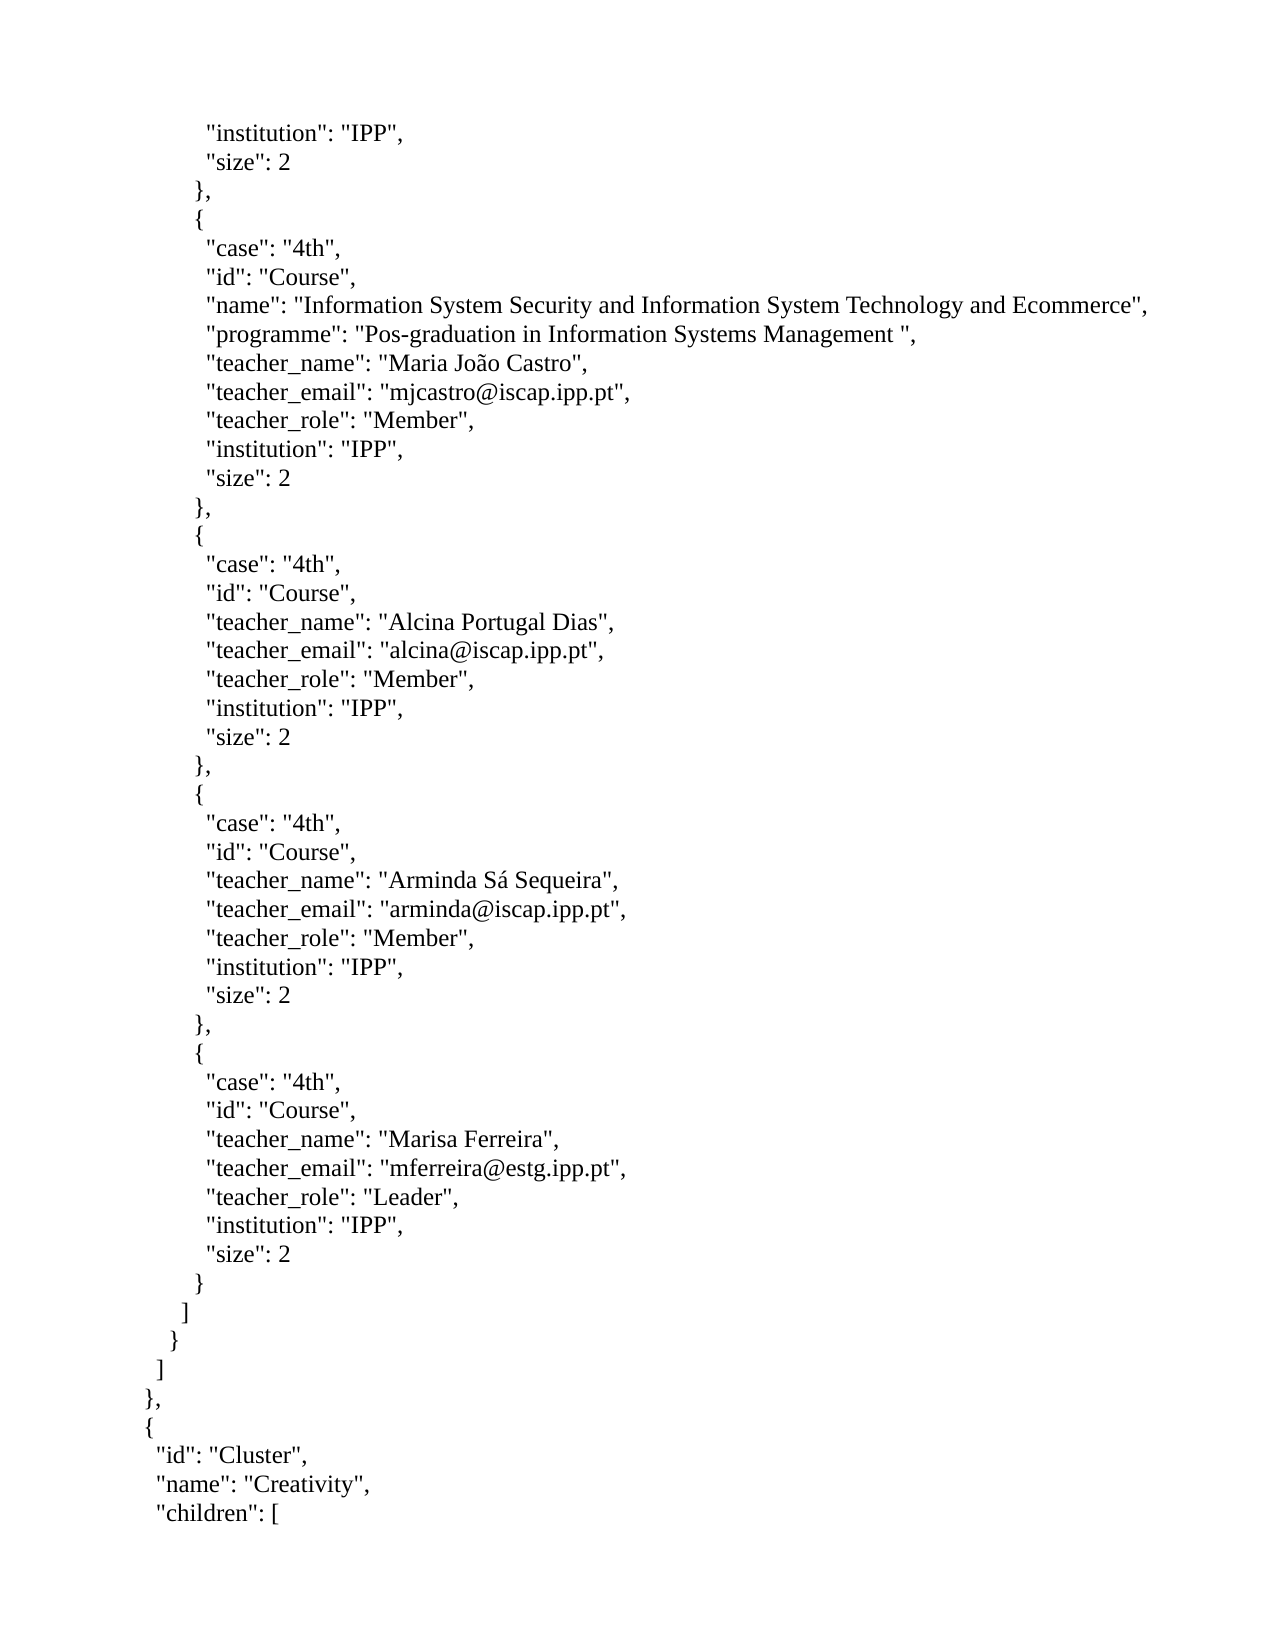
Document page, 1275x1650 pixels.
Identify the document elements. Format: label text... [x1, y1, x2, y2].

text "case": "4th", [118, 1067, 1157, 1096]
text { [118, 1412, 1157, 1441]
text "institution": "IPP", [118, 118, 1157, 147]
text "size": 2 [118, 147, 1157, 176]
text "teacher_email": "arminda@iscap.ipp.pt", [118, 894, 1157, 923]
text "children": [ [118, 1498, 1157, 1527]
text "size": 2 [118, 722, 1157, 751]
text "teacher_role": "Leader", [118, 1182, 1157, 1211]
text }, [118, 751, 1157, 779]
text "size": 2 [118, 1239, 1157, 1268]
text "id": "Course", [118, 1096, 1157, 1124]
text "teacher_name": "Alcina Portugal Dias", [118, 607, 1157, 636]
text "institution": "IPP", [118, 434, 1157, 463]
text { [118, 204, 1157, 233]
text "teacher_email": "mjcastro@iscap.ipp.pt", [118, 377, 1157, 406]
text "id": "Course", [118, 578, 1157, 607]
text } [118, 1268, 1157, 1297]
text "name": "Creativity", [118, 1469, 1157, 1498]
text }, [118, 1383, 1157, 1412]
text "case": "4th", [118, 233, 1157, 262]
text } [118, 1326, 1157, 1354]
text "teacher_role": "Member", [118, 664, 1157, 693]
text "institution": "IPP", [118, 952, 1157, 981]
text { [118, 1038, 1157, 1067]
text "teacher_name": "Maria João Castro", [118, 348, 1157, 377]
text "teacher_role": "Member", [118, 406, 1157, 434]
text "teacher_email": "mferreira@estg.ipp.pt", [118, 1153, 1157, 1182]
text "teacher_name": "Arminda Sá Sequeira", [118, 866, 1157, 894]
text ] [118, 1354, 1157, 1383]
text }, [118, 492, 1157, 521]
text "teacher_name": "Marisa Ferreira", [118, 1124, 1157, 1153]
text "id": "Course", [118, 262, 1157, 291]
text "id": "Course", [118, 837, 1157, 866]
text }, [118, 176, 1157, 204]
text "id": "Cluster", [118, 1441, 1157, 1469]
text "teacher_email": "alcina@iscap.ipp.pt", [118, 636, 1157, 664]
text "teacher_role": "Member", [118, 923, 1157, 952]
text "size": 2 [118, 463, 1157, 492]
text ] [118, 1297, 1157, 1326]
text "institution": "IPP", [118, 1211, 1157, 1239]
text "case": "4th", [118, 808, 1157, 837]
text "programme": "Pos-graduation in Information Systems Management ", [118, 319, 1157, 348]
text "size": 2 [118, 981, 1157, 1009]
text "name": "Information System Security and Information System Technology and Ecommerce", [118, 291, 1157, 319]
text "case": "4th", [118, 549, 1157, 578]
text { [118, 779, 1157, 808]
text { [118, 521, 1157, 549]
text }, [118, 1009, 1157, 1038]
text "institution": "IPP", [118, 693, 1157, 722]
